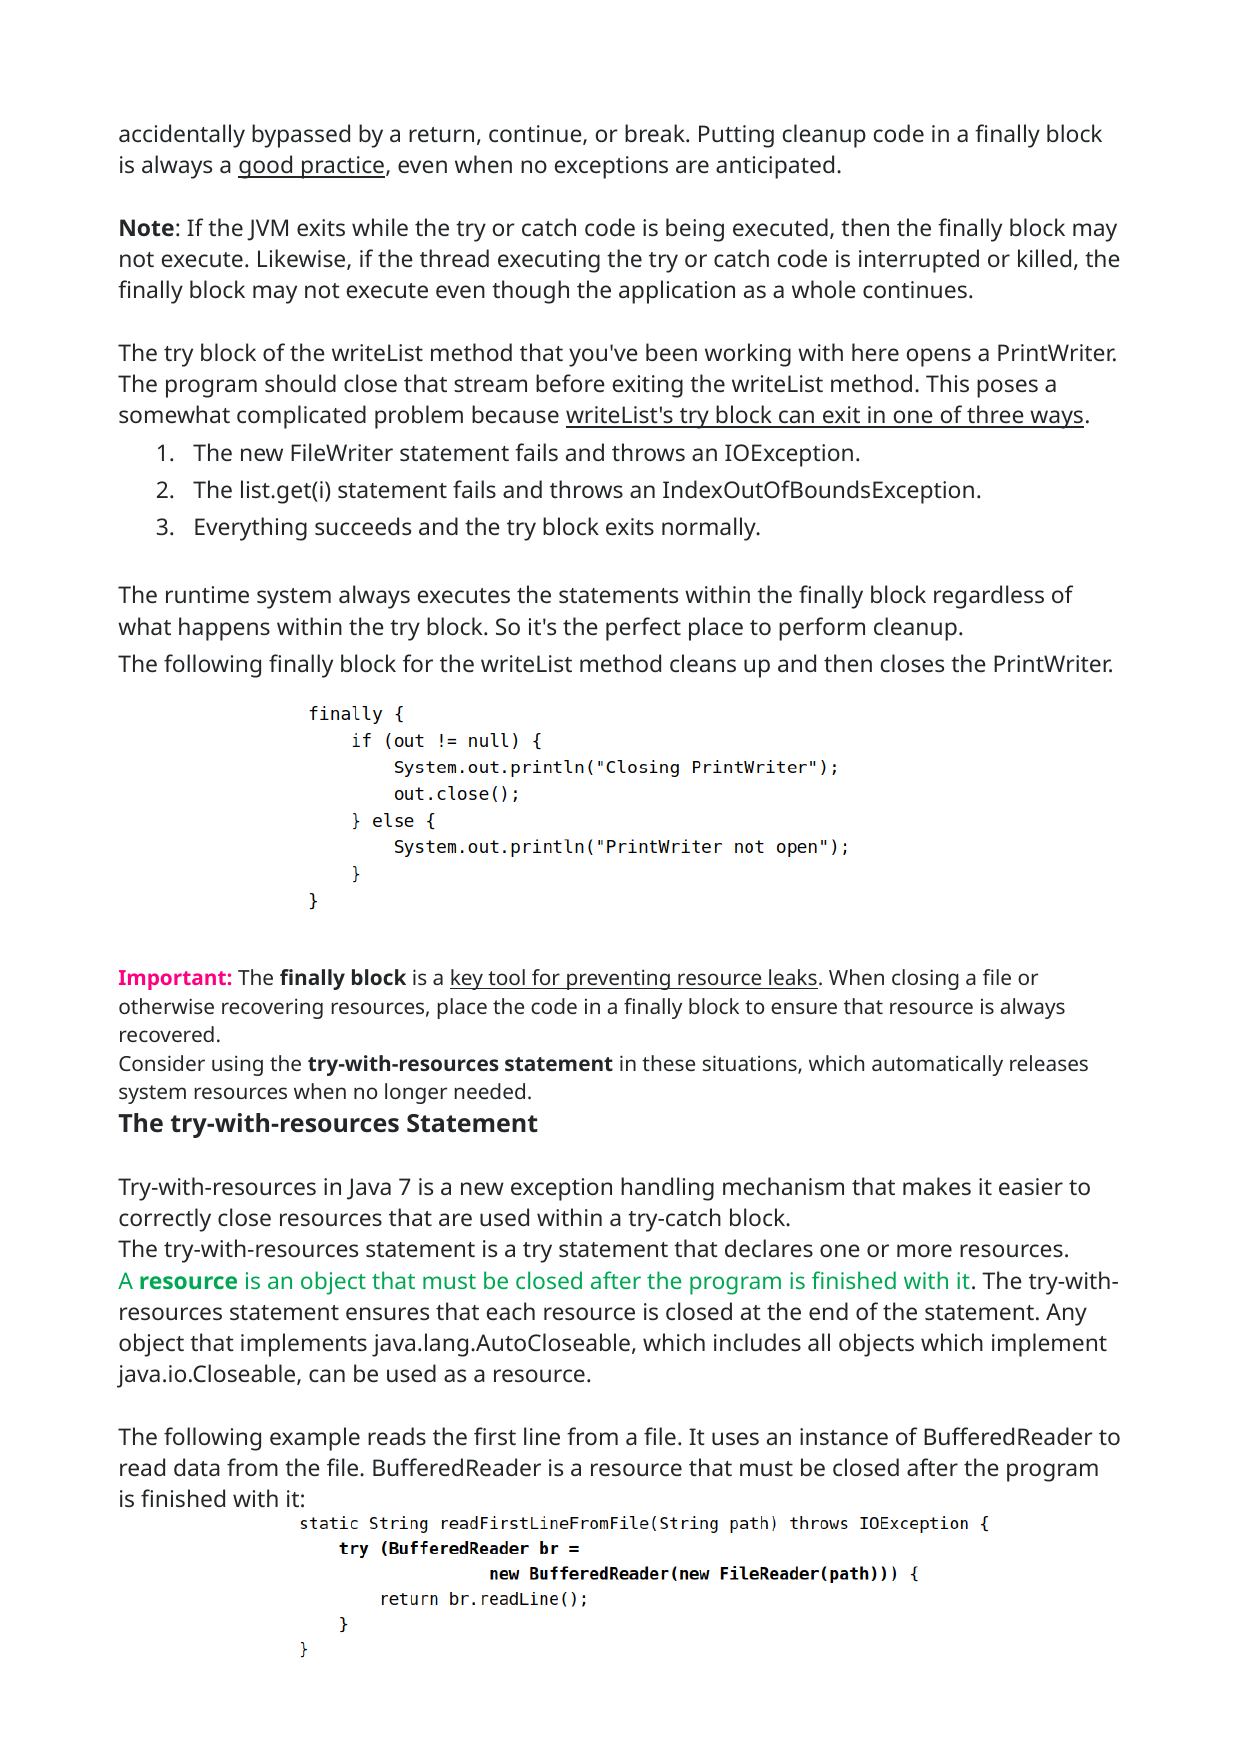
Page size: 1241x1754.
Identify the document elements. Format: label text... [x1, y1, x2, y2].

text The try-with-resources statement is a try statement that declares one or more resources. A resource is an object that must be closed after the program is finished with it. The try-with-resources statement ensures that each resource is closed at the end of the statement. Any object that implements java.lang.AutoCloseable, which includes all objects which implement java.io.Closeable, can be used as a resource. [118, 1233, 1122, 1390]
text The following example reads the first line from a file. It uses an instance of BufferedReader to read data from the file. BufferedReader is a resource that must be closed after the program is finished with it: [118, 1421, 1122, 1515]
list Everything succeeds and the try block exits normally. [156, 511, 1122, 542]
list The new FileWriter statement fails and throws an IOException. [156, 437, 1122, 468]
text Try-with-resources in Java 7 is a new exception handling mechanism that makes it easier to correctly close resources that are used within a try-catch block. [118, 1171, 1122, 1233]
text Note: If the JVM exits while the try or catch code is being executed, then the finally block may not execute. Likewise, if the thread executing the try or catch code is interrupted or killed, the finally block may not execute even though the application as a whole continues. [118, 212, 1122, 306]
text The runtime system always executes the statements within the finally block regardless of what happens within the try block. So it's the perfect place to perform cleanup. [118, 579, 1122, 642]
picture [291, 1514, 990, 1659]
picture [306, 697, 847, 911]
text Important: The finally block is a key tool for preventing resource leaks. When closing a file or otherwise recovering resources, place the code in a finally block to ensure that resource is always recovered. [118, 963, 1122, 1049]
list The list.get(i) statement fails and throws an IndexOutOfBoundsException. [156, 474, 1122, 505]
text The try-with-resources Statement [118, 1106, 1122, 1140]
text The following finally block for the writeList method cleans up and then closes the PrintWriter. [118, 648, 1122, 679]
text accidentally bypassed by a return, continue, or break. Putting cleanup code in a finally block is always a good practice, even when no exceptions are anticipated. [118, 118, 1122, 181]
text The try block of the writeList method that you've been working with here opens a PrintWriter. The program should close that stream before exiting the writeList method. This poses a somewhat complicated problem because writeList's try block can exit in one of three ways. [118, 337, 1122, 431]
text Consider using the try-with-resources statement in these situations, which automatically releases system resources when no longer needed. [118, 1049, 1122, 1106]
